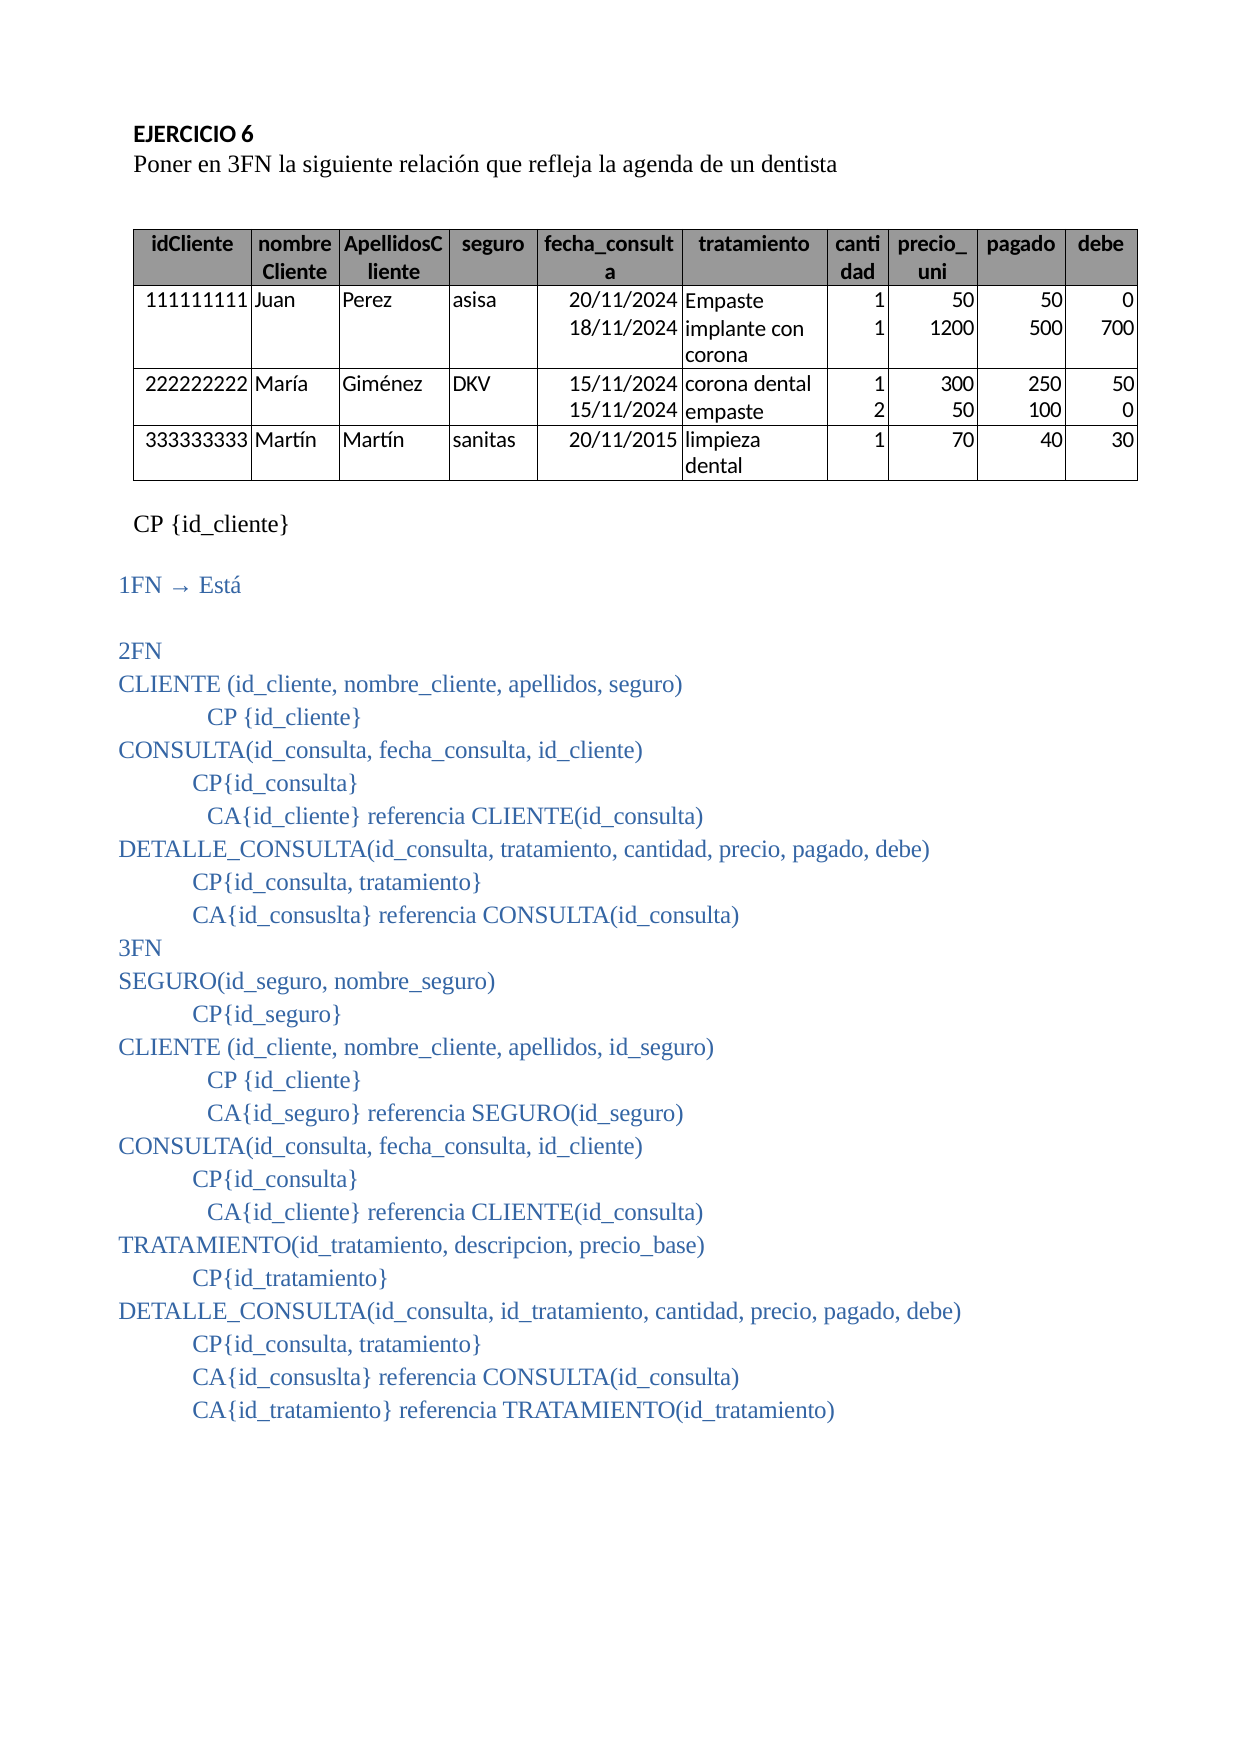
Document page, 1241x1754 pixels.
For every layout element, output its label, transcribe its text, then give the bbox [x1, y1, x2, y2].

text 3FN [118, 933, 1122, 962]
table_cell 111111111 [134, 286, 251, 368]
text CLIENTE (id_cliente, nombre_cliente, apellidos, seguro) [118, 669, 1122, 698]
table_cell 20/11/2015 [538, 426, 682, 480]
table_header canti dad [828, 230, 888, 285]
table_header pagado [978, 230, 1065, 285]
text CP{id_consulta} [118, 1164, 1122, 1193]
table_cell María [252, 369, 339, 425]
text CP{id_consulta} [118, 768, 1122, 797]
text CP{id_consulta, tratamiento} [118, 1329, 1122, 1358]
table_cell 50 500 [978, 286, 1065, 368]
text CONSULTA(id_consulta, fecha_consulta, id_cliente) [118, 735, 1122, 764]
table_header tratamiento [683, 230, 827, 285]
text CONSULTA(id_consulta, fecha_consulta, id_cliente) [118, 1131, 1122, 1160]
text CP {id_cliente} [133, 509, 1122, 537]
text CA{id_tratamiento} referencia TRATAMIENTO(id_tratamiento) [118, 1396, 1122, 1424]
table_cell 15/11/2024 15/11/2024 [538, 369, 682, 425]
table_header debe [1066, 230, 1137, 285]
table_cell 300 50 [889, 369, 977, 425]
table_cell limpieza dental [683, 426, 827, 480]
table_cell Giménez [340, 369, 449, 425]
table_cell DKV [450, 369, 537, 425]
table_cell Martín [252, 426, 339, 480]
text 2FN [118, 636, 1122, 665]
table_cell 222222222 [134, 369, 251, 425]
text CLIENTE (id_cliente, nombre_cliente, apellidos, id_seguro) [118, 1032, 1122, 1061]
table_cell 0 700 [1066, 286, 1137, 368]
text CP{id_consulta, tratamiento} [118, 867, 1122, 896]
text CA{id_cliente} referencia CLIENTE(id_consulta) [133, 1197, 1122, 1226]
text CP{id_tratamiento} [118, 1263, 1122, 1292]
table_cell Juan [252, 286, 339, 368]
text Poner en 3FN la siguiente relación que refleja la agenda de un dentista [133, 149, 1122, 177]
table_cell 250 100 [978, 369, 1065, 425]
text DETALLE_CONSULTA(id_consulta, id_tratamiento, cantidad, precio, pagado, debe) [118, 1296, 1122, 1325]
table_header precio_ uni [889, 230, 977, 285]
table_cell 20/11/2024 18/11/2024 [538, 286, 682, 368]
text CP{id_seguro} [118, 999, 1122, 1028]
table_cell 30 [1066, 426, 1137, 480]
table_cell 40 [978, 426, 1065, 480]
text CA{id_seguro} referencia SEGURO(id_seguro) [133, 1098, 1122, 1127]
text SEGURO(id_seguro, nombre_seguro) [118, 966, 1122, 995]
table_cell 50 0 [1066, 369, 1137, 425]
text CA{id_consuslta} referencia CONSULTA(id_consulta) [118, 900, 1122, 929]
text TRATAMIENTO(id_tratamiento, descripcion, precio_base) [118, 1230, 1122, 1259]
subtitle EJERCICIO 6 [133, 118, 1122, 149]
text CA{id_cliente} referencia CLIENTE(id_consulta) [133, 801, 1122, 830]
text DETALLE_CONSULTA(id_consulta, tratamiento, cantidad, precio, pagado, debe) [118, 834, 1122, 863]
table_header idCliente [134, 230, 251, 285]
text 1FN → Está [118, 570, 1122, 599]
table_header ApellidosC liente [340, 230, 449, 285]
table_cell corona dental empaste [683, 369, 827, 425]
table_cell Empaste implante con corona [683, 286, 827, 368]
table_header seguro [450, 230, 537, 285]
table_cell 50 1200 [889, 286, 977, 368]
table_cell 1 1 [828, 286, 888, 368]
table_header nombre Cliente [252, 230, 339, 285]
table_cell 1 2 [828, 369, 888, 425]
text CP {id_cliente} [133, 1065, 1122, 1094]
table_cell asisa [450, 286, 537, 368]
table_cell 70 [889, 426, 977, 480]
table_cell Perez [340, 286, 449, 368]
table_cell 1 [828, 426, 888, 480]
table_cell sanitas [450, 426, 537, 480]
text CA{id_consuslta} referencia CONSULTA(id_consulta) [118, 1362, 1122, 1391]
table_cell Martín [340, 426, 449, 480]
text CP {id_cliente} [133, 702, 1122, 731]
table_header fecha_consult a [538, 230, 682, 285]
table_cell 333333333 [134, 426, 251, 480]
